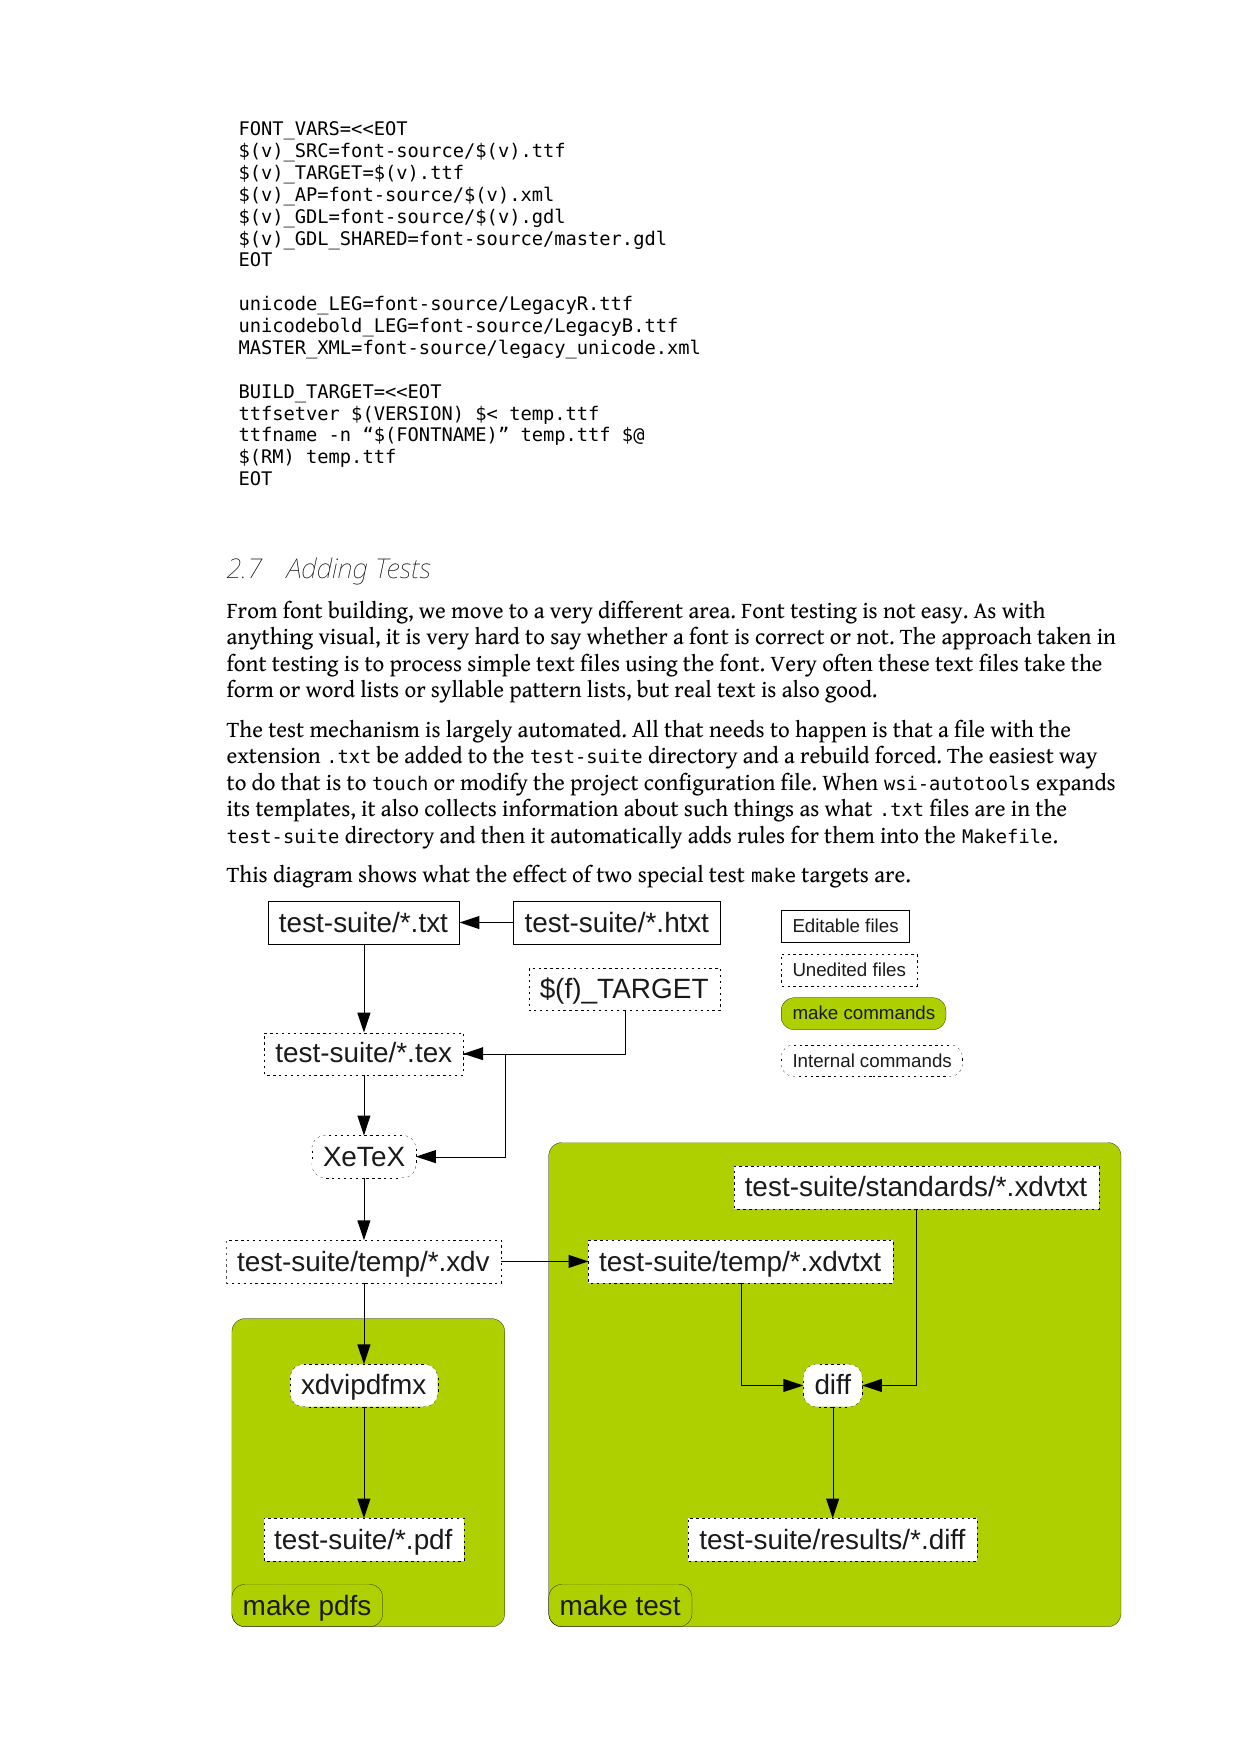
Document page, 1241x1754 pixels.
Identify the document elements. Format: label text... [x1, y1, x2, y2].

text $(v)_TARGET=$(v).ttf [238, 162, 1122, 184]
subtitle Adding Tests [226, 549, 1122, 586]
text ttfname -n “$(FONTNAME)” temp.ttf $@ [238, 424, 1122, 446]
text ttfsetver $(VERSION) $< temp.ttf [238, 402, 1122, 424]
text $(v)_SRC=font-source/$(v).ttf [238, 140, 1122, 162]
text This diagram shows what the effect of two special test make targets are. [226, 862, 1122, 889]
text From font building, we move to a very different area. Font testing is not easy. As with anything visual, it is very hard to say whether a font is correct or not. The approach taken in font testing is to process simple text files using the font. Very often these text files take the form or word lists or syllable pattern lists, but real text is also good. [226, 598, 1122, 704]
text EOT [238, 249, 1122, 271]
text unicode_LEG=font-source/LegacyR.ttf [238, 293, 1122, 315]
text The test mechanism is largely automated. All that needs to happen is that a file with the extension .txt be added to the test-suite directory and a rebuild forced. The easiest way to do that is to touch or modify the project configuration file. When wsi-autotools expands its templates, it also collects information about such things as what .txt files are in the test-suite directory and then it automatically adds rules for them into the Makefile. [226, 717, 1122, 850]
text EOT [238, 468, 1122, 490]
text $(v)_GDL=font-source/$(v).gdl [238, 206, 1122, 227]
text unicodebold_LEG=font-source/LegacyB.ttf [238, 315, 1122, 337]
text BUILD_TARGET=<<EOT [238, 381, 1122, 402]
text $(RM) temp.ttf [238, 446, 1122, 468]
text $(v)_AP=font-source/$(v).xml [238, 184, 1122, 206]
text $(v)_GDL_SHARED=font-source/master.gdl [238, 227, 1122, 249]
text FONT_VARS=<<EOT [238, 118, 1122, 140]
text MASTER_XML=font-source/legacy_unicode.xml [238, 337, 1122, 359]
